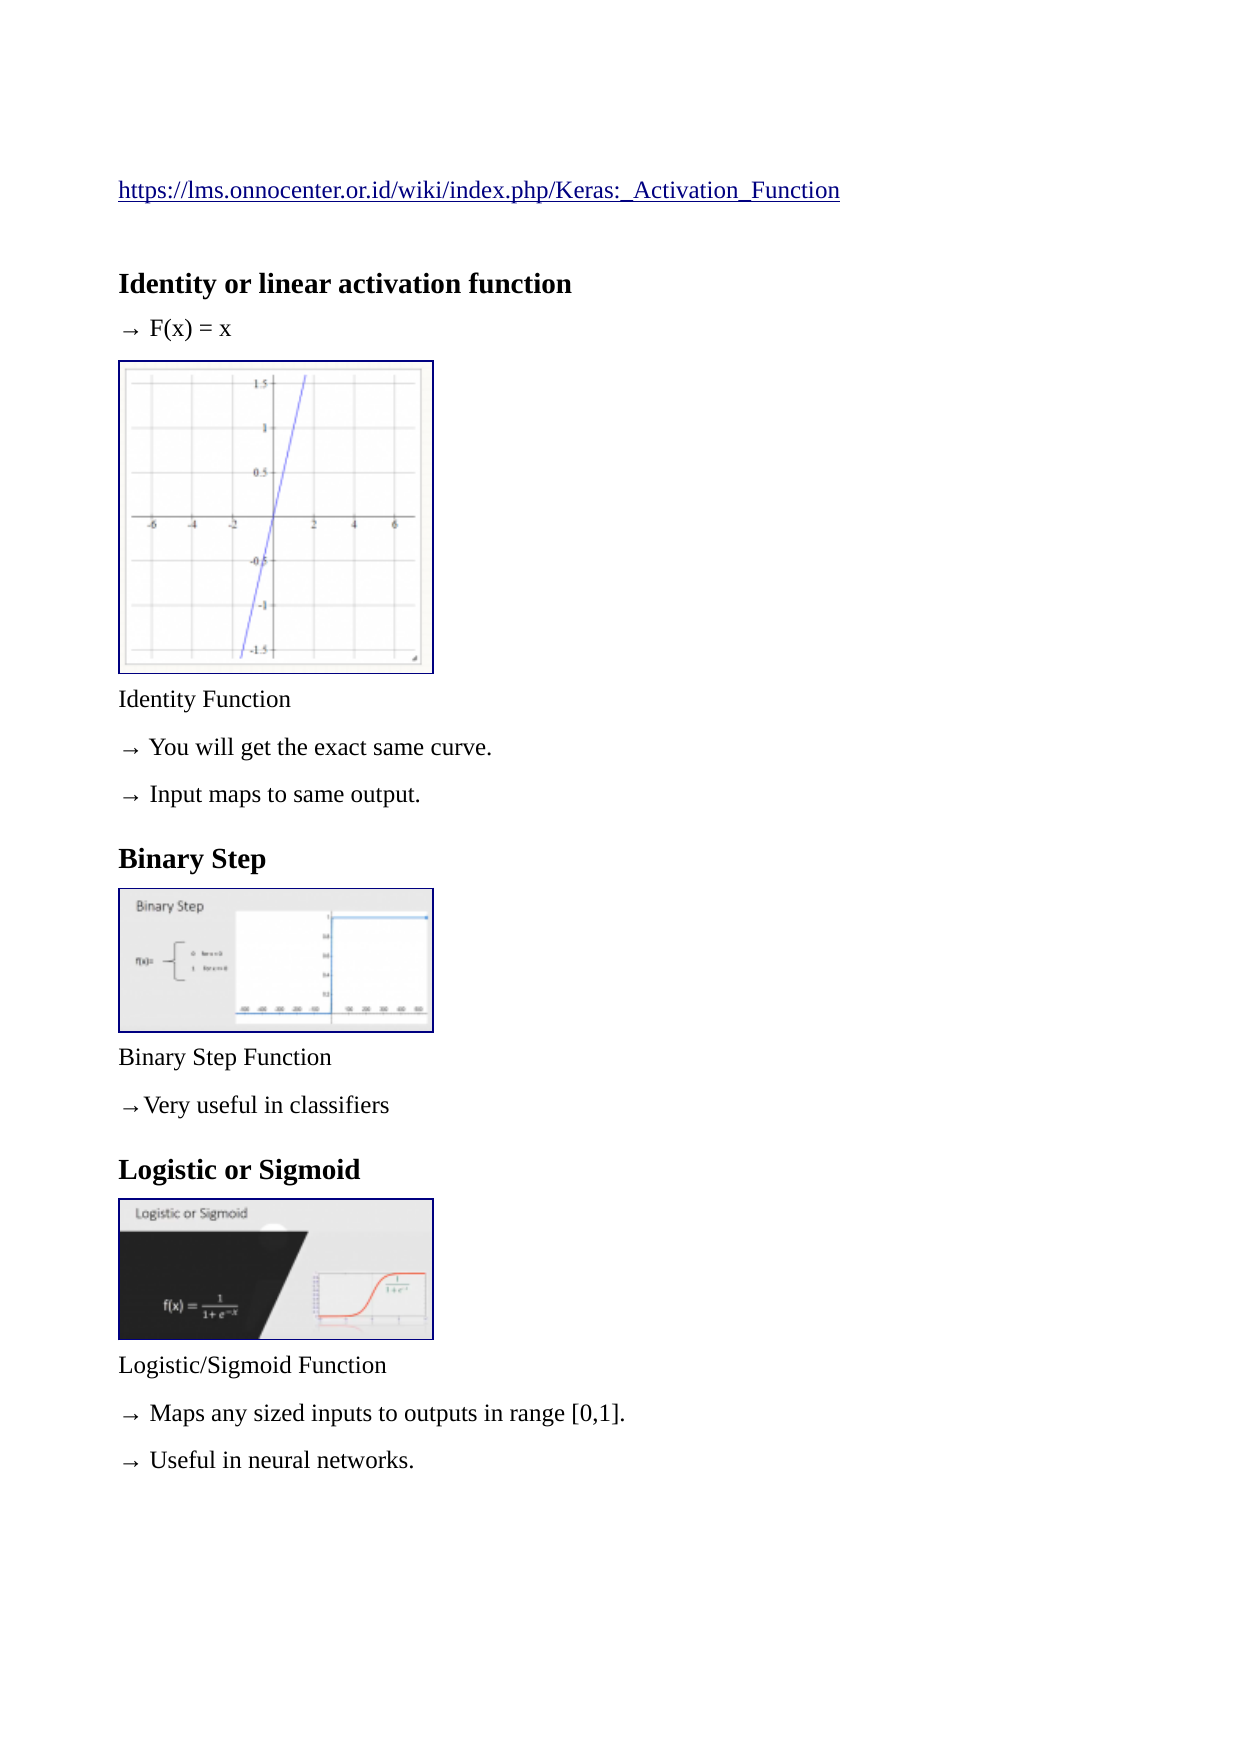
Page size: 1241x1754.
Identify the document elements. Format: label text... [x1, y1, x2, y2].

text →Very useful in classifiers [118, 1090, 1122, 1119]
text Logistic/Sigmoid Function [118, 1350, 1122, 1379]
subtitle Logistic or Sigmoid [118, 1152, 1122, 1186]
text Binary Step Function [118, 1042, 1122, 1071]
picture [120, 889, 432, 1031]
text https://lms.onnocenter.or.id/wiki/index.php/Keras:_Activation_Function [118, 176, 1122, 204]
subtitle Binary Step [118, 841, 1122, 875]
text → Input maps to same output. [118, 779, 1122, 808]
text Identity Function [118, 684, 1122, 713]
text → Useful in neural networks. [118, 1445, 1122, 1474]
picture [120, 1200, 432, 1339]
picture [120, 362, 432, 673]
subtitle Identity or linear activation function [118, 267, 1122, 300]
text → F(x) = x [118, 313, 1122, 341]
text → Maps any sized inputs to outputs in range [0,1]. [118, 1398, 1122, 1426]
text → You will get the exact same curve. [118, 732, 1122, 760]
